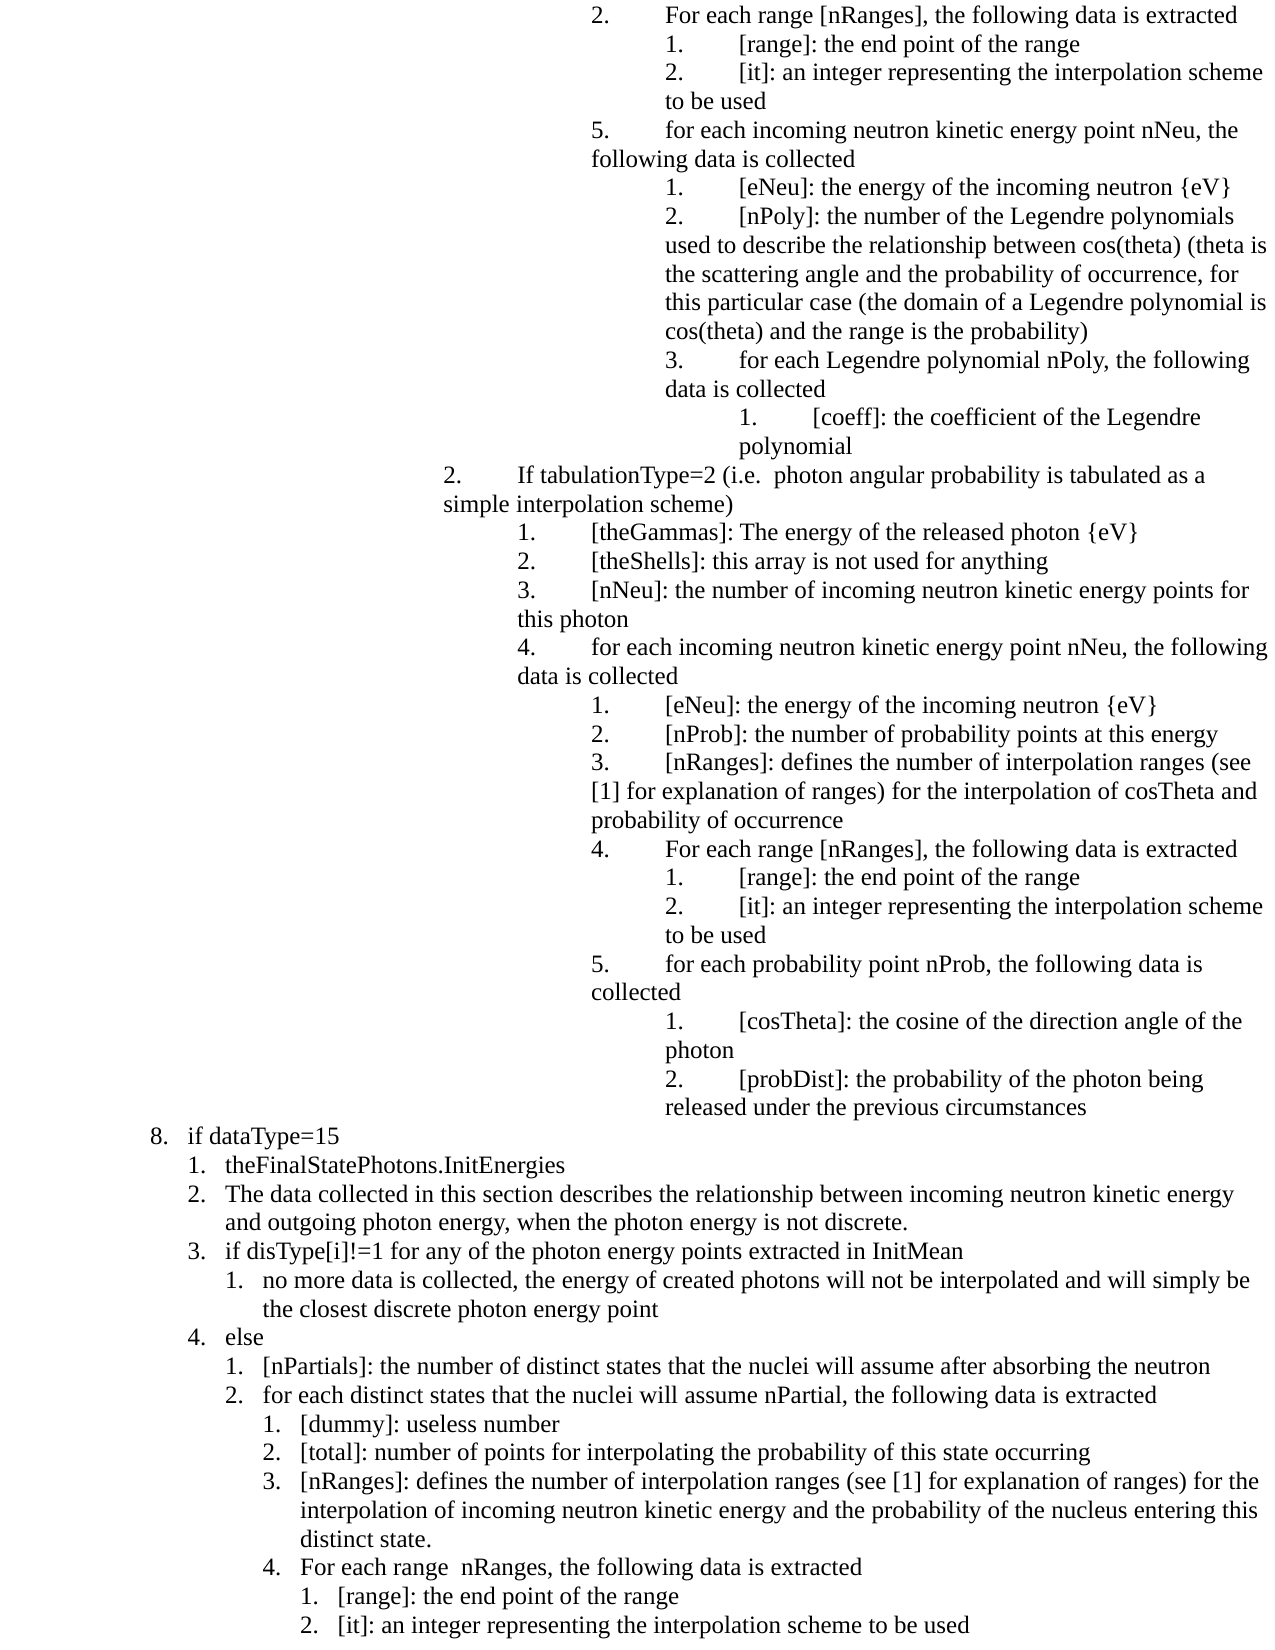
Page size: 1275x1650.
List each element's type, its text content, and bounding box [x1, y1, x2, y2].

list [it]: an integer representing the interpolation scheme to be used [300, 1610, 1275, 1639]
list [coeff]: the coefficient of the Legendre polynomial [738, 402, 1275, 460]
list [it]: an integer representing the interpolation scheme to be used [665, 57, 1275, 115]
list for each incoming neutron kinetic energy point nNeu, the following data is collected [517, 632, 1275, 690]
list [nProb]: the number of probability points at this energy [591, 719, 1275, 747]
list theFinalStatePhotons.InitEnergies [187, 1150, 1275, 1179]
list [eNeu]: the energy of the incoming neutron {eV} [591, 690, 1275, 719]
list [theGammas]: The energy of the released photon {eV} [517, 517, 1275, 546]
list [nPoly]: the number of the Legendre polynomials used to describe the relationship between cos(theta) (theta is the scattering angle and the probability of occurrence, for this particular case (the domain of a Legendre polynomial is cos(theta) and the range is the probability) [665, 201, 1275, 345]
list for each distinct states that the nuclei will assume nPartial, the following data is extracted [225, 1380, 1275, 1409]
list [range]: the end point of the range [300, 1581, 1275, 1610]
list [nRanges]: defines the number of interpolation ranges (see [1] for explanation of ranges) for the interpolation of incoming neutron kinetic energy and the probability of the nucleus entering this distinct state. [262, 1466, 1275, 1552]
list for each probability point nProb, the following data is collected [591, 949, 1275, 1006]
list For each range [nRanges], the following data is extracted [591, 0, 1275, 29]
list [it]: an integer representing the interpolation scheme to be used [665, 891, 1275, 949]
list if dataType=15 [150, 1121, 1275, 1150]
list [range]: the end point of the range [665, 862, 1275, 891]
list [theShells]: this array is not used for anything [517, 546, 1275, 575]
list [range]: the end point of the range [665, 29, 1275, 57]
list no more data is collected, the energy of created photons will not be interpolated and will simply be the closest discrete photon energy point [225, 1265, 1275, 1322]
list for each Legendre polynomial nPoly, the following data is collected [665, 345, 1275, 402]
list [cosTheta]: the cosine of the direction angle of the photon [665, 1006, 1275, 1064]
list [probDist]: the probability of the photon being released under the previous circumstances [665, 1064, 1275, 1121]
list if disType[i]!=1 for any of the photon energy points extracted in InitMean [187, 1236, 1275, 1265]
list For each range [nRanges], the following data is extracted [591, 834, 1275, 862]
list [nRanges]: defines the number of interpolation ranges (see [1] for explanation of ranges) for the interpolation of cosTheta and probability of occurrence [591, 747, 1275, 834]
list [nPartials]: the number of distinct states that the nuclei will assume after absorbing the neutron [225, 1351, 1275, 1380]
list For each range nRanges, the following data is extracted [262, 1552, 1275, 1581]
list [eNeu]: the energy of the incoming neutron {eV} [665, 172, 1275, 201]
list [total]: number of points for interpolating the probability of this state occurring [262, 1437, 1275, 1466]
list [nNeu]: the number of incoming neutron kinetic energy points for this photon [517, 575, 1275, 632]
list The data collected in this section describes the relationship between incoming neutron kinetic energy and outgoing photon energy, when the photon energy is not discrete. [187, 1179, 1275, 1236]
list else [187, 1322, 1275, 1351]
list If tabulationType=2 (i.e. photon angular probability is tabulated as a simple interpolation scheme) [443, 460, 1275, 517]
list [dummy]: useless number [262, 1409, 1275, 1437]
list for each incoming neutron kinetic energy point nNeu, the following data is collected [591, 115, 1275, 172]
